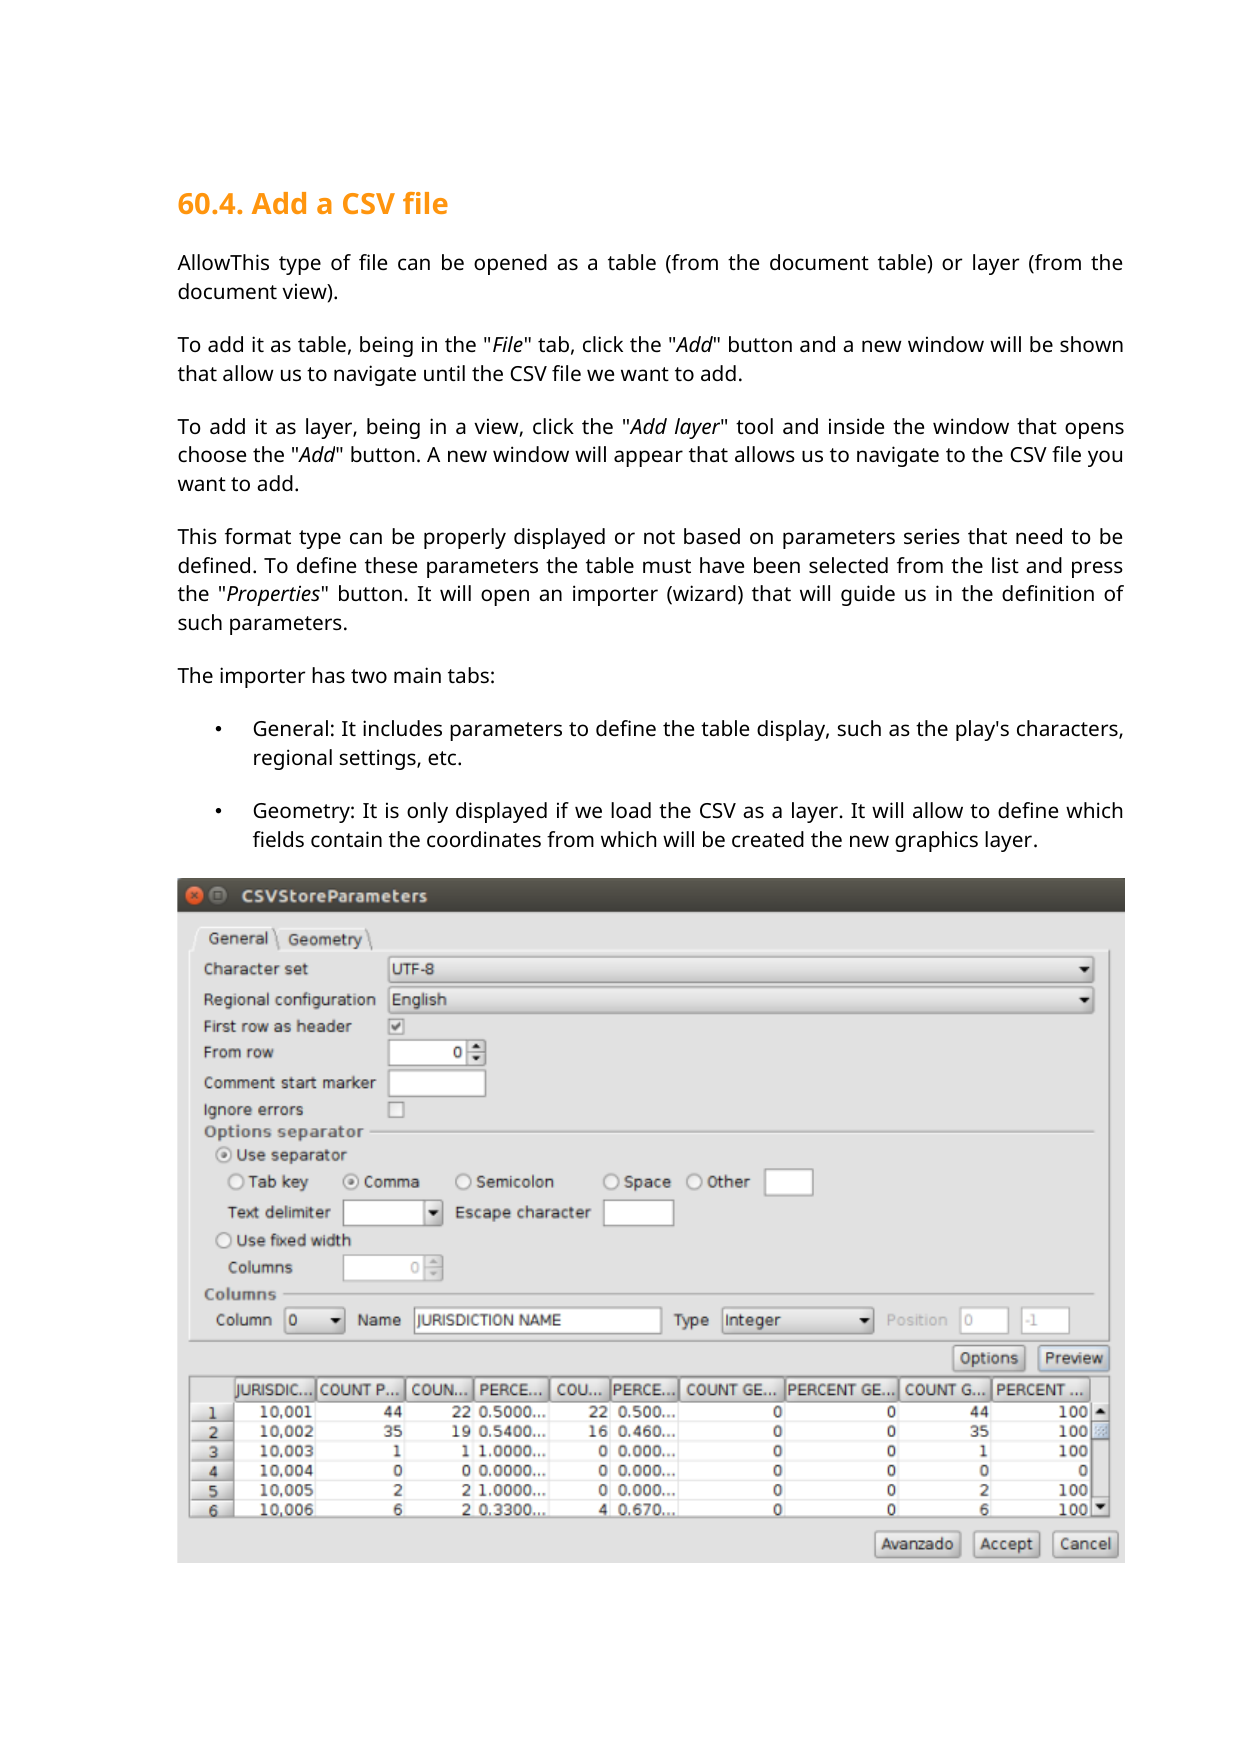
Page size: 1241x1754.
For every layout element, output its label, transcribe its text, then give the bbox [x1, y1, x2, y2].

text To add it as table, being in the "File" tab, click the "Add" button and a new window will be shown that allow us to navigate until the CSV file we want to add. [177, 330, 1125, 387]
picture [177, 878, 1125, 1563]
subtitle 60.4. Add a CSV file [177, 184, 1125, 223]
list General: It includes parameters to define the table display, such as the play's characters, regional settings, etc. [215, 714, 1125, 771]
text To add it as layer, being in a view, click the "Add layer" tool and inside the window that opens choose the "Add" button. A new window will appear that allows us to navigate to the CSV file you want to add. [177, 412, 1125, 497]
text AllowThis type of file can be opened as a table (from the document table) or layer (from the document view). [177, 248, 1125, 305]
list Geometry: It is only displayed if we load the CSV as a layer. It will allow to define which fields contain the coordinates from which will be created the new graphics layer. [215, 796, 1125, 853]
text The importer has two main tabs: [177, 661, 1125, 689]
text This format type can be properly displayed or not based on parameters series that need to be defined. To define these parameters the table must have been selected from the list and press the "Properties" button. It will open an importer (wizard) that will guide us in the definition of such parameters. [177, 522, 1125, 636]
